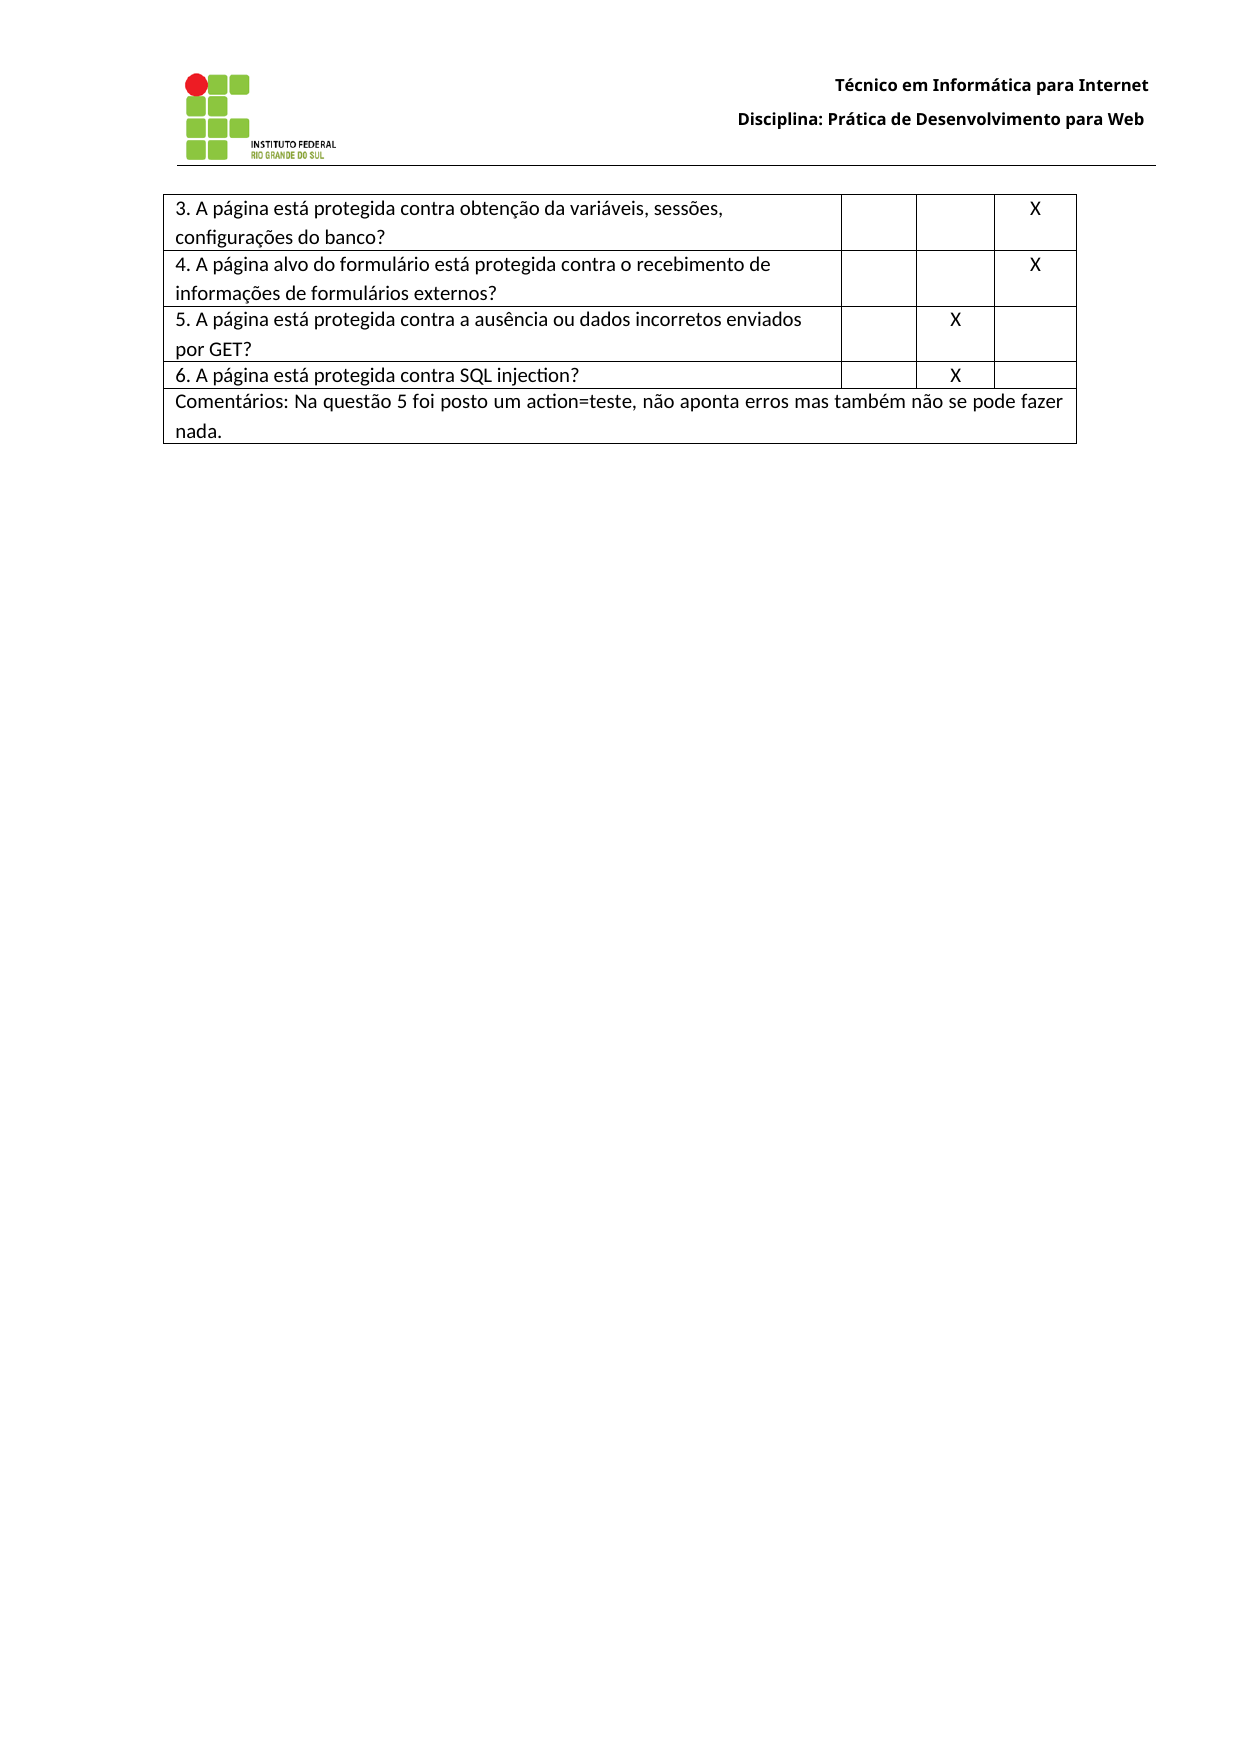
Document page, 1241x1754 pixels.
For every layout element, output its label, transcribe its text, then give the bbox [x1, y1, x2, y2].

table_cell X [995, 251, 1076, 306]
table_cell 5. A página está protegida contra a ausência ou dados incorretos enviados por GET? [164, 307, 841, 361]
table_cell 6. A página está protegida contra SQL injection? [164, 362, 841, 388]
table_cell X [995, 195, 1076, 250]
table_cell [842, 362, 916, 388]
table_cell Comentários: Na questão 5 foi posto um action=teste, não aponta erros mas também não se pode fazer nada. [164, 389, 1076, 443]
table_cell [842, 195, 916, 250]
table_cell 3. A página está protegida contra obtenção da variáveis, sessões, configurações do banco? [164, 195, 841, 250]
table_cell [995, 362, 1076, 388]
table_cell [995, 307, 1076, 361]
table_cell X [917, 307, 994, 361]
table_cell X [917, 362, 994, 388]
table_cell [917, 251, 994, 306]
table_cell [917, 195, 994, 250]
table_cell 4. A página alvo do formulário está protegida contra o recebimento de informações de formulários externos? [164, 251, 841, 306]
picture [184, 73, 337, 160]
table_cell [842, 251, 916, 306]
table_cell [842, 307, 916, 361]
